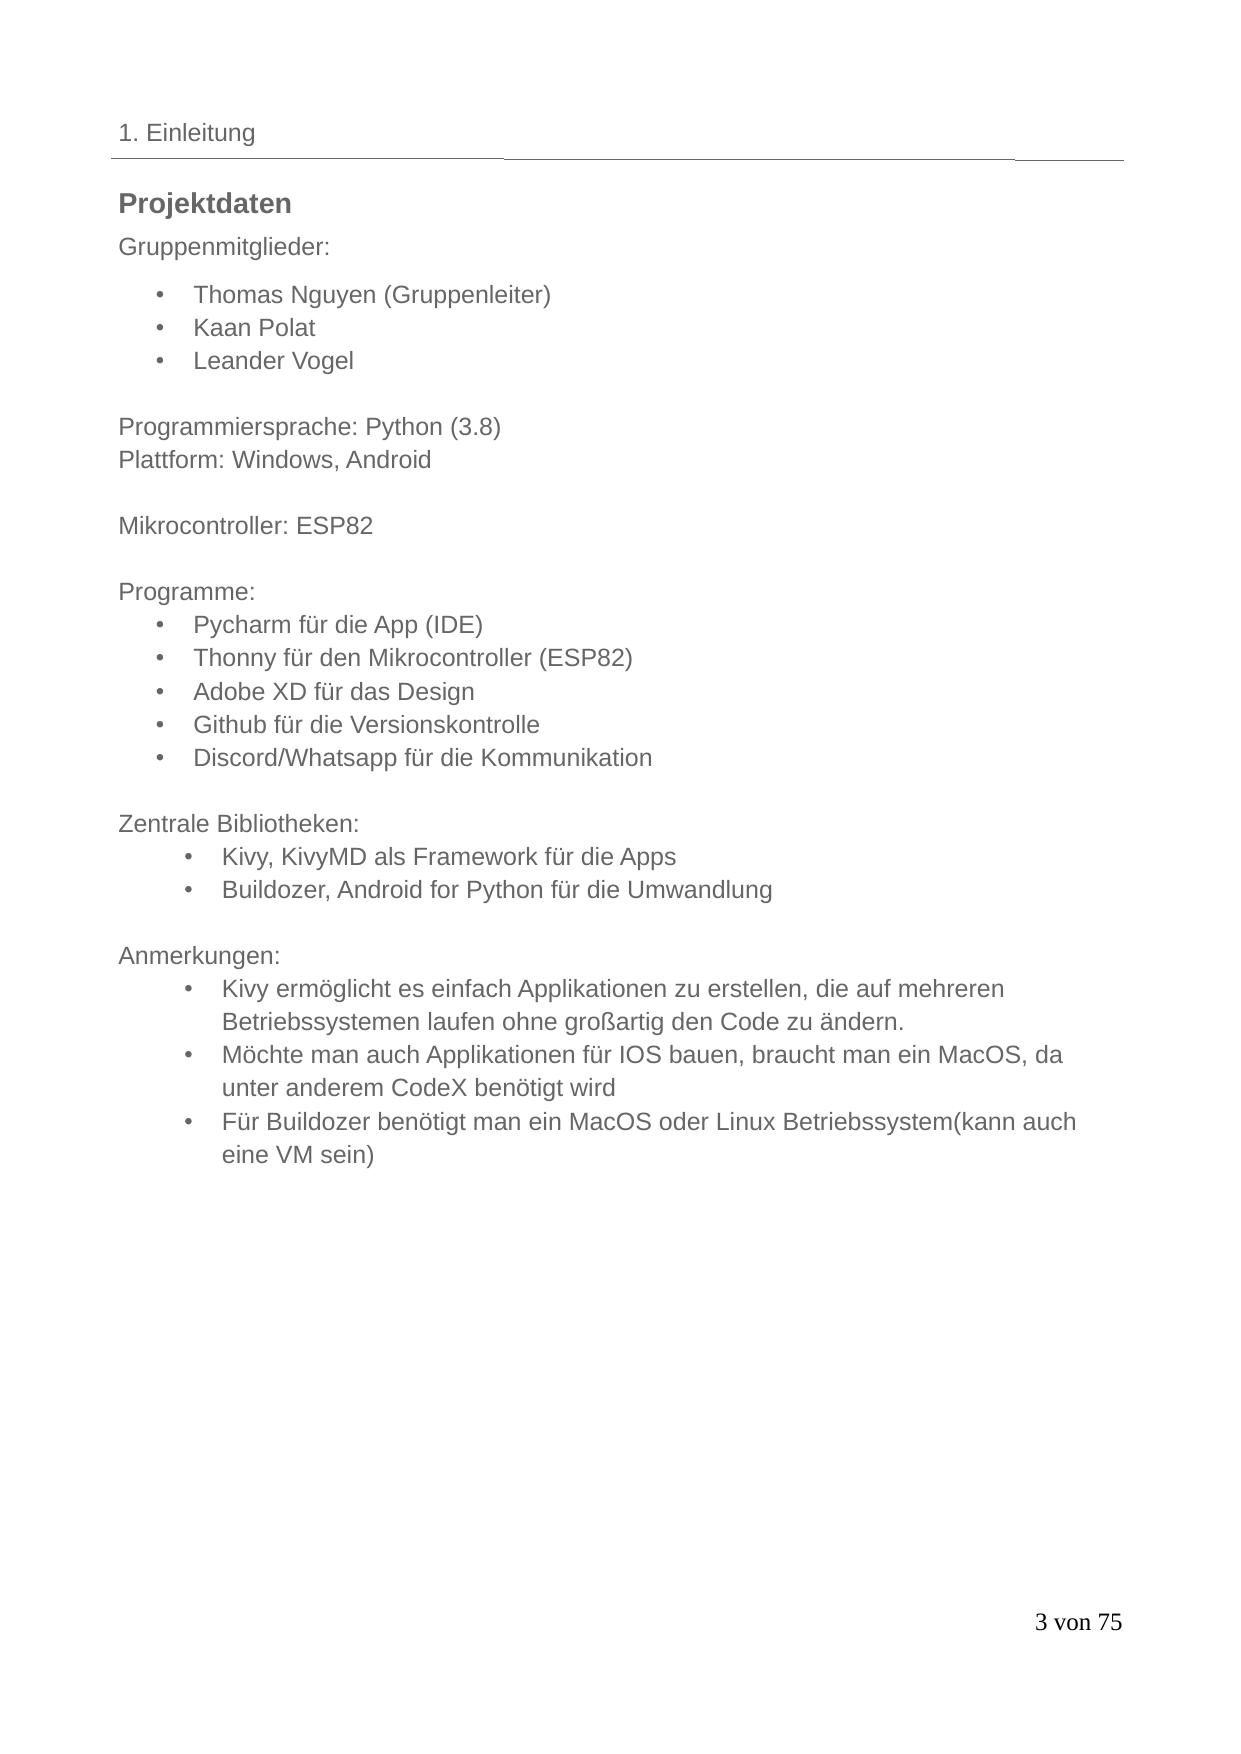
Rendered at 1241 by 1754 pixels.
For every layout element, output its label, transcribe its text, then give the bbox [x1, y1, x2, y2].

list Discord/Whatsapp für die Kommunikation [156, 743, 1122, 772]
list Für Buildozer benötigt man ein MacOS oder Linux Betriebssystem(kann auch eine VM sein) [184, 1106, 1122, 1168]
list Buildozer, Android for Python für die Umwandlung [184, 875, 1122, 904]
list Kivy, KivyMD als Framework für die Apps [184, 842, 1122, 871]
text Zentrale Bibliotheken: [118, 809, 1122, 838]
list Pycharm für die App (IDE) [156, 610, 1122, 639]
text Plattform: Windows, Android [118, 445, 1122, 474]
list Thonny für den Mikrocontroller (ESP82) [156, 643, 1122, 672]
list Möchte man auch Applikationen für IOS bauen, braucht man ein MacOS, da unter anderem CodeX benötigt wird [184, 1040, 1122, 1102]
text Programme: [118, 577, 1122, 606]
list Kivy ermöglicht es einfach Applikationen zu erstellen, die auf mehreren Betriebssystemen laufen ohne großartig den Code zu ändern. [184, 974, 1122, 1036]
text 1. Einleitung [118, 118, 1122, 147]
text Programmiersprache: Python (3.8) [118, 412, 1122, 441]
list Thomas Nguyen (Gruppenleiter) [156, 280, 1122, 308]
subtitle Projektdaten [118, 187, 1122, 219]
list Kaan Polat [156, 313, 1122, 342]
text Gruppenmitglieder: [118, 232, 1122, 261]
text Anmerkungen: [118, 941, 1122, 970]
list Github für die Versionskontrolle [156, 709, 1122, 738]
list Leander Vogel [156, 346, 1122, 375]
text Mikrocontroller: ESP82 [118, 511, 1122, 540]
list Adobe XD für das Design [156, 676, 1122, 705]
